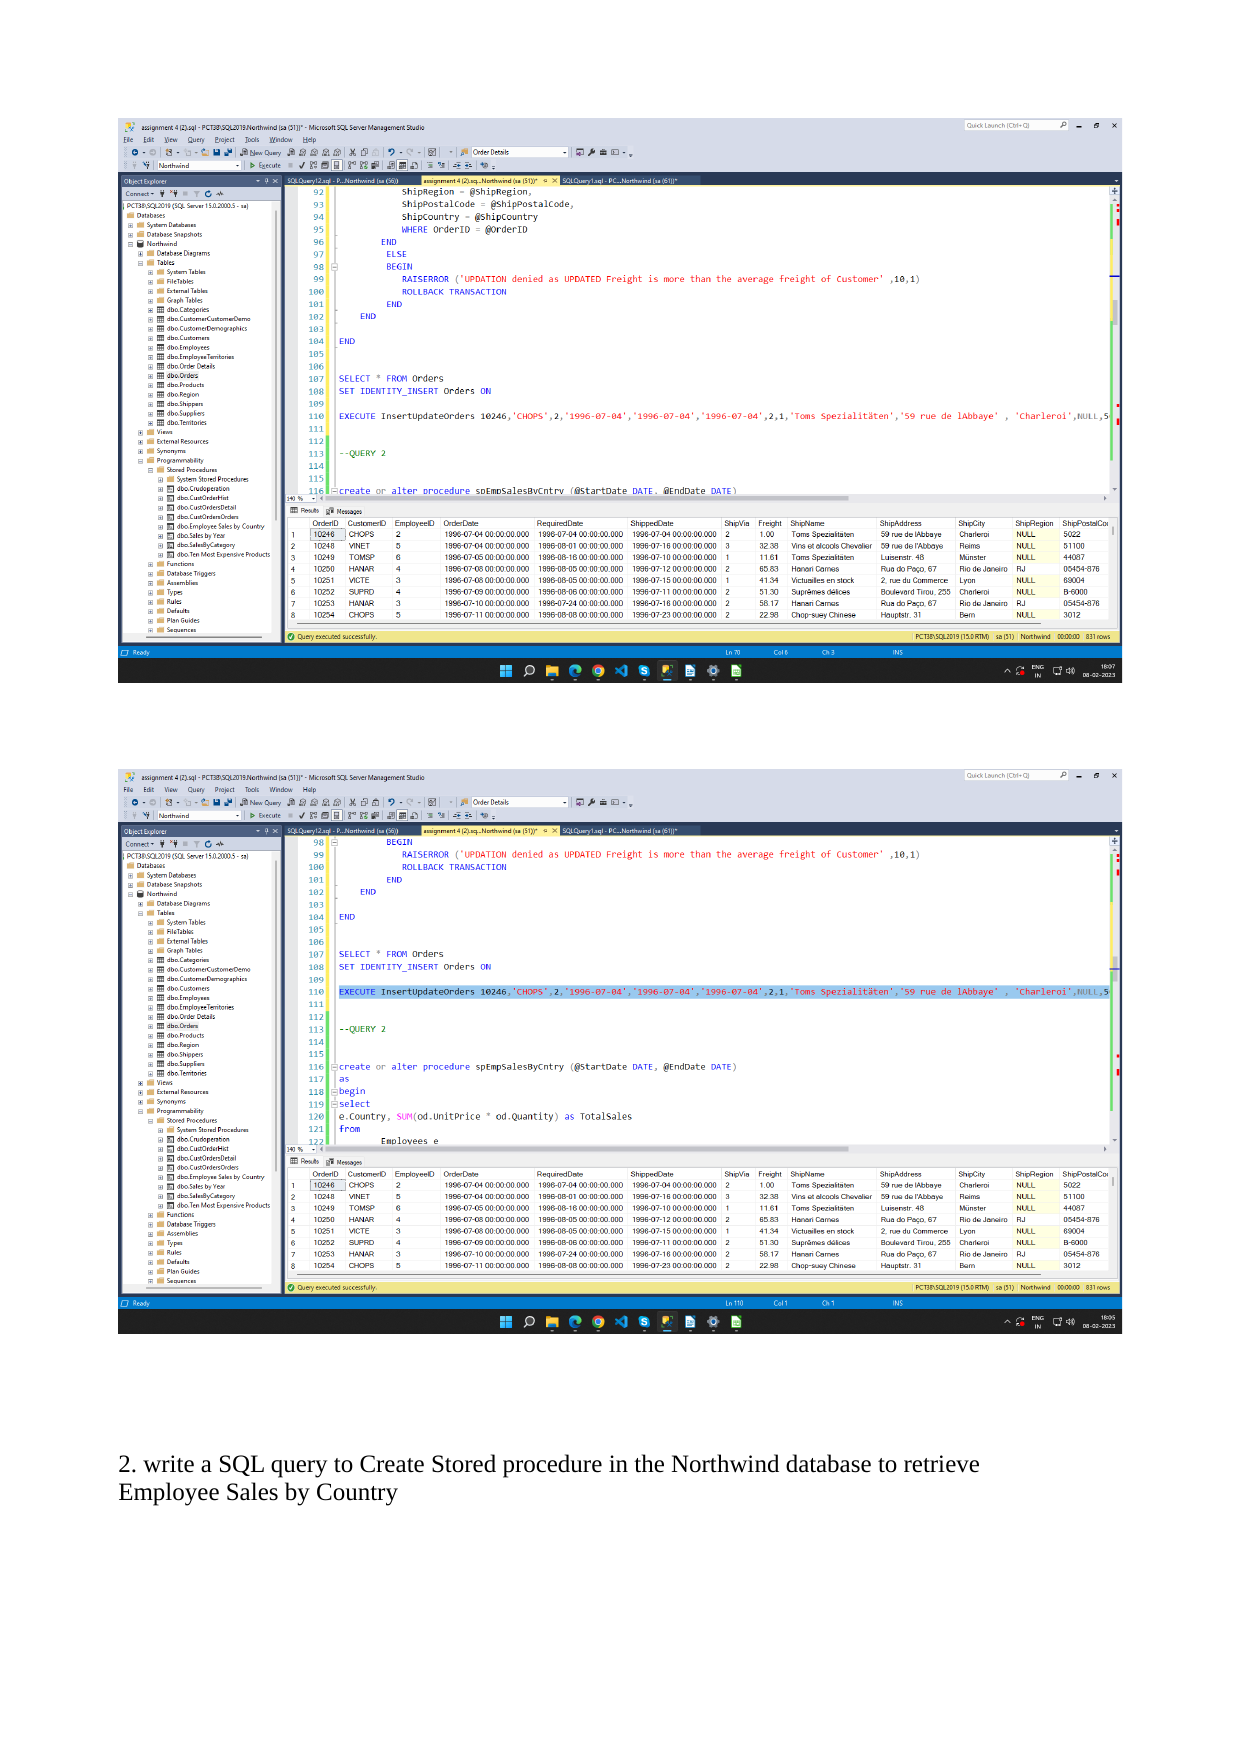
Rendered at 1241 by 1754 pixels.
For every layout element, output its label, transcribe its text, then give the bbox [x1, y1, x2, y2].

text Employee Sales by Country [118, 1477, 1122, 1506]
picture [118, 769, 1123, 1334]
text 2. write a SQL query to Create Stored procedure in the Northwind database to retrieve [118, 1449, 1122, 1477]
picture [118, 118, 1123, 683]
